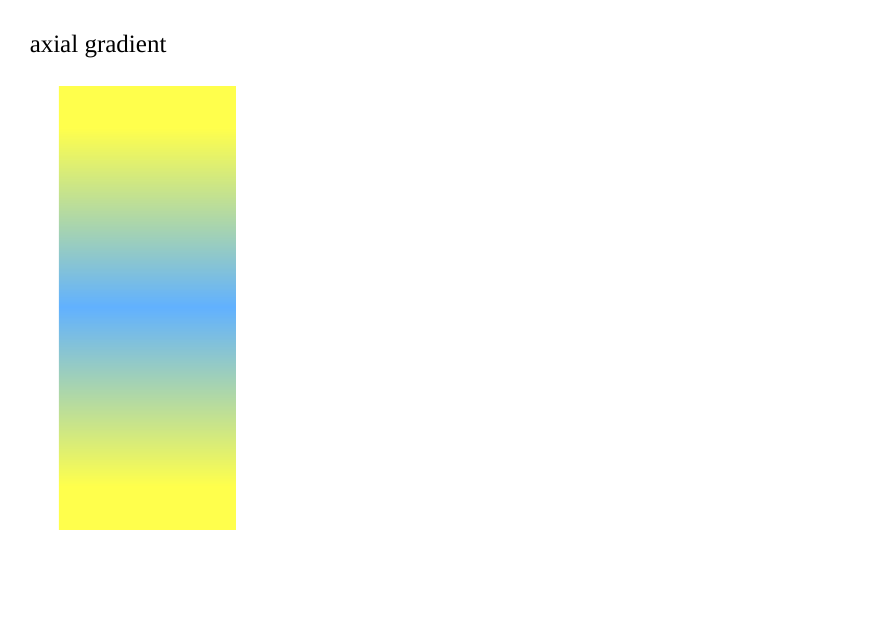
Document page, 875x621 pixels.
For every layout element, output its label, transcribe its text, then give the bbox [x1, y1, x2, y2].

text axial gradient [29, 29, 844, 58]
